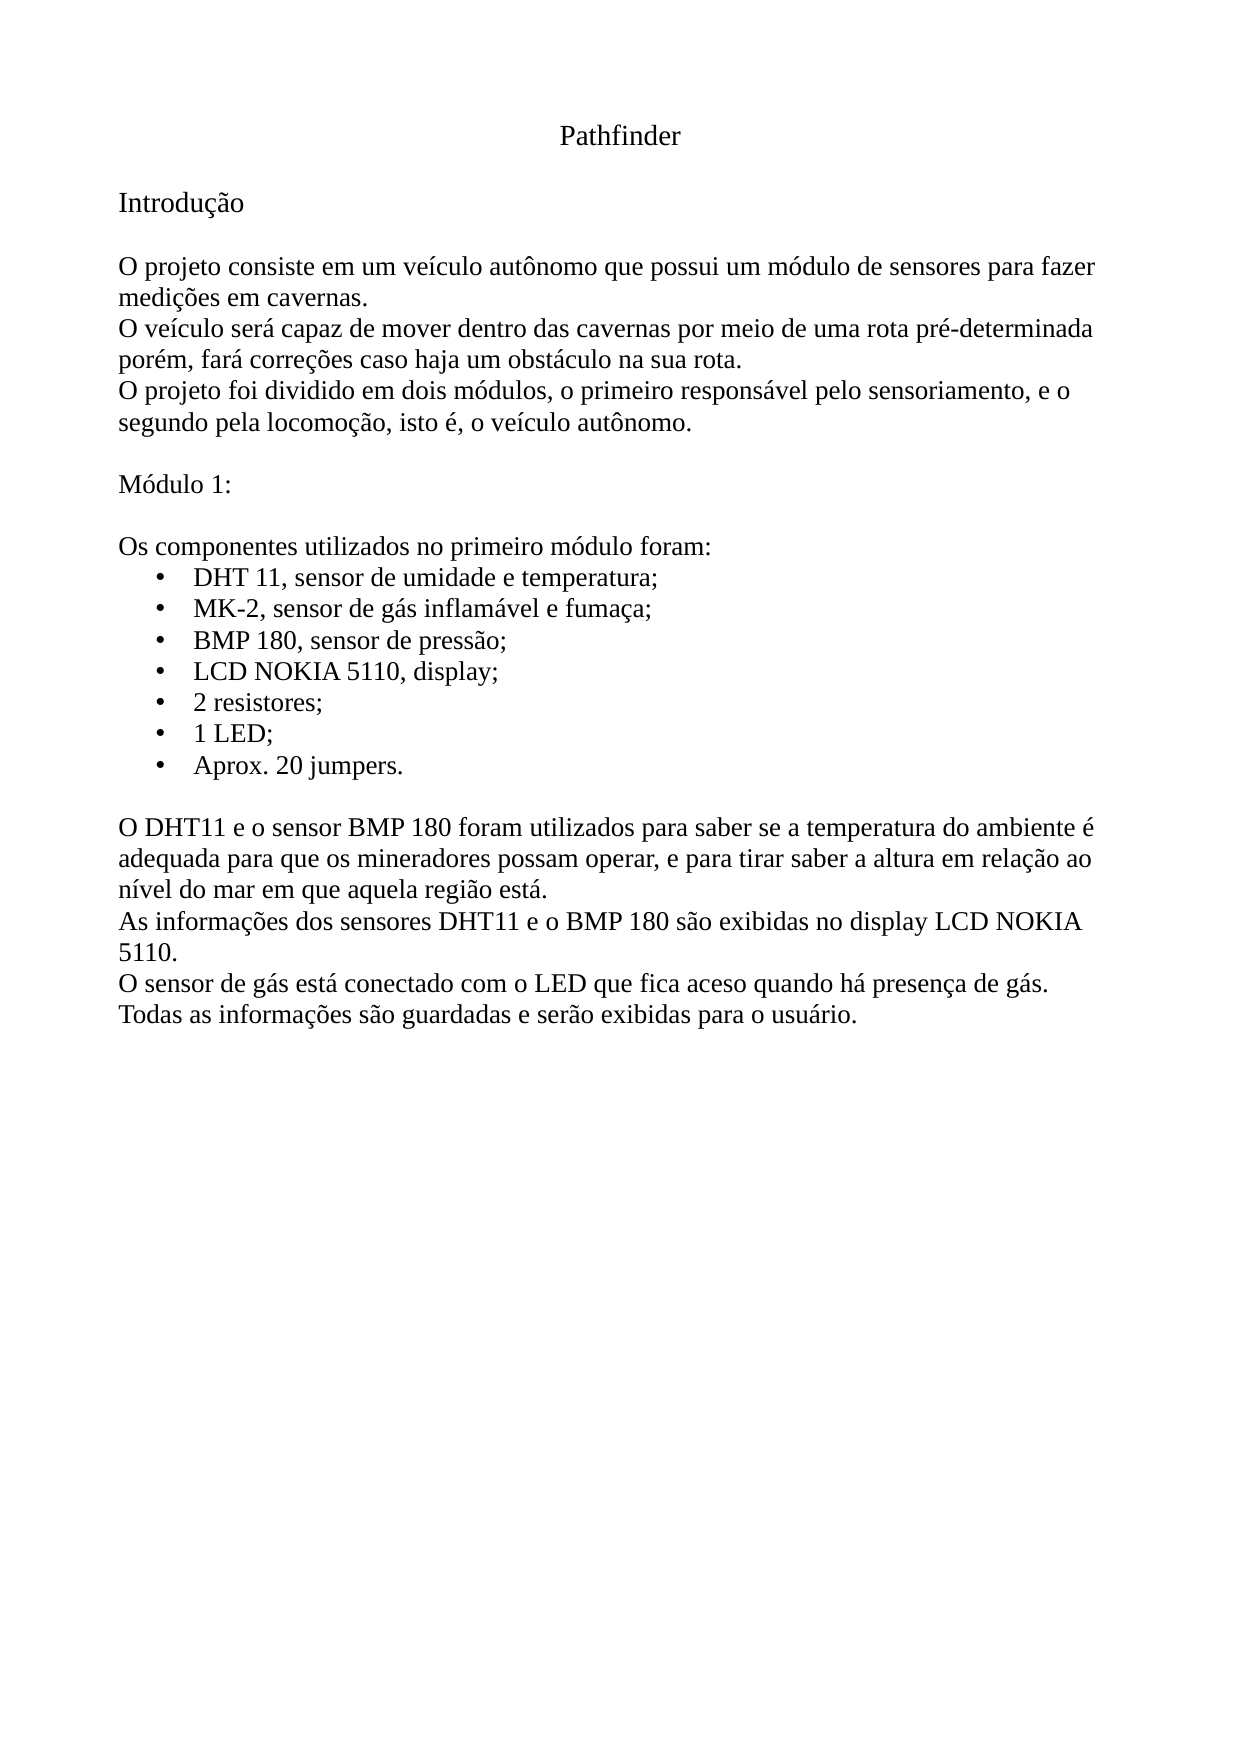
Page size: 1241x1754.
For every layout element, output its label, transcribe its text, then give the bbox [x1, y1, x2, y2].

text Pathfinder [118, 118, 1122, 152]
text O veículo será capaz de mover dentro das cavernas por meio de uma rota pré-determinada porém, fará correções caso haja um obstáculo na sua rota. [118, 312, 1122, 374]
text Os componentes utilizados no primeiro módulo foram: [118, 530, 1122, 561]
list DHT 11, sensor de umidade e temperatura; [156, 561, 1122, 593]
list MK-2, sensor de gás inflamável e fumaça; [156, 593, 1122, 624]
list Aprox. 20 jumpers. [156, 749, 1122, 780]
text O projeto consiste em um veículo autônomo que possui um módulo de sensores para fazer medições em cavernas. [118, 250, 1122, 312]
text O DHT11 e o sensor BMP 180 foram utilizados para saber se a temperatura do ambiente é adequada para que os mineradores possam operar, e para tirar saber a altura em relação ao nível do mar em que aquela região está. [118, 811, 1122, 905]
text O sensor de gás está conectado com o LED que fica aceso quando há presença de gás. [118, 967, 1122, 998]
text Introdução [118, 185, 1122, 219]
list BMP 180, sensor de pressão; [156, 624, 1122, 655]
list 2 resistores; [156, 686, 1122, 718]
text Todas as informações são guardadas e serão exibidas para o usuário. [118, 998, 1122, 1029]
text O projeto foi dividido em dois módulos, o primeiro responsável pelo sensoriamento, e o segundo pela locomoção, isto é, o veículo autônomo. [118, 374, 1122, 437]
list LCD NOKIA 5110, display; [156, 655, 1122, 686]
list 1 LED; [156, 718, 1122, 749]
text As informações dos sensores DHT11 e o BMP 180 são exibidas no display LCD NOKIA 5110. [118, 905, 1122, 967]
text Módulo 1: [118, 468, 1122, 499]
